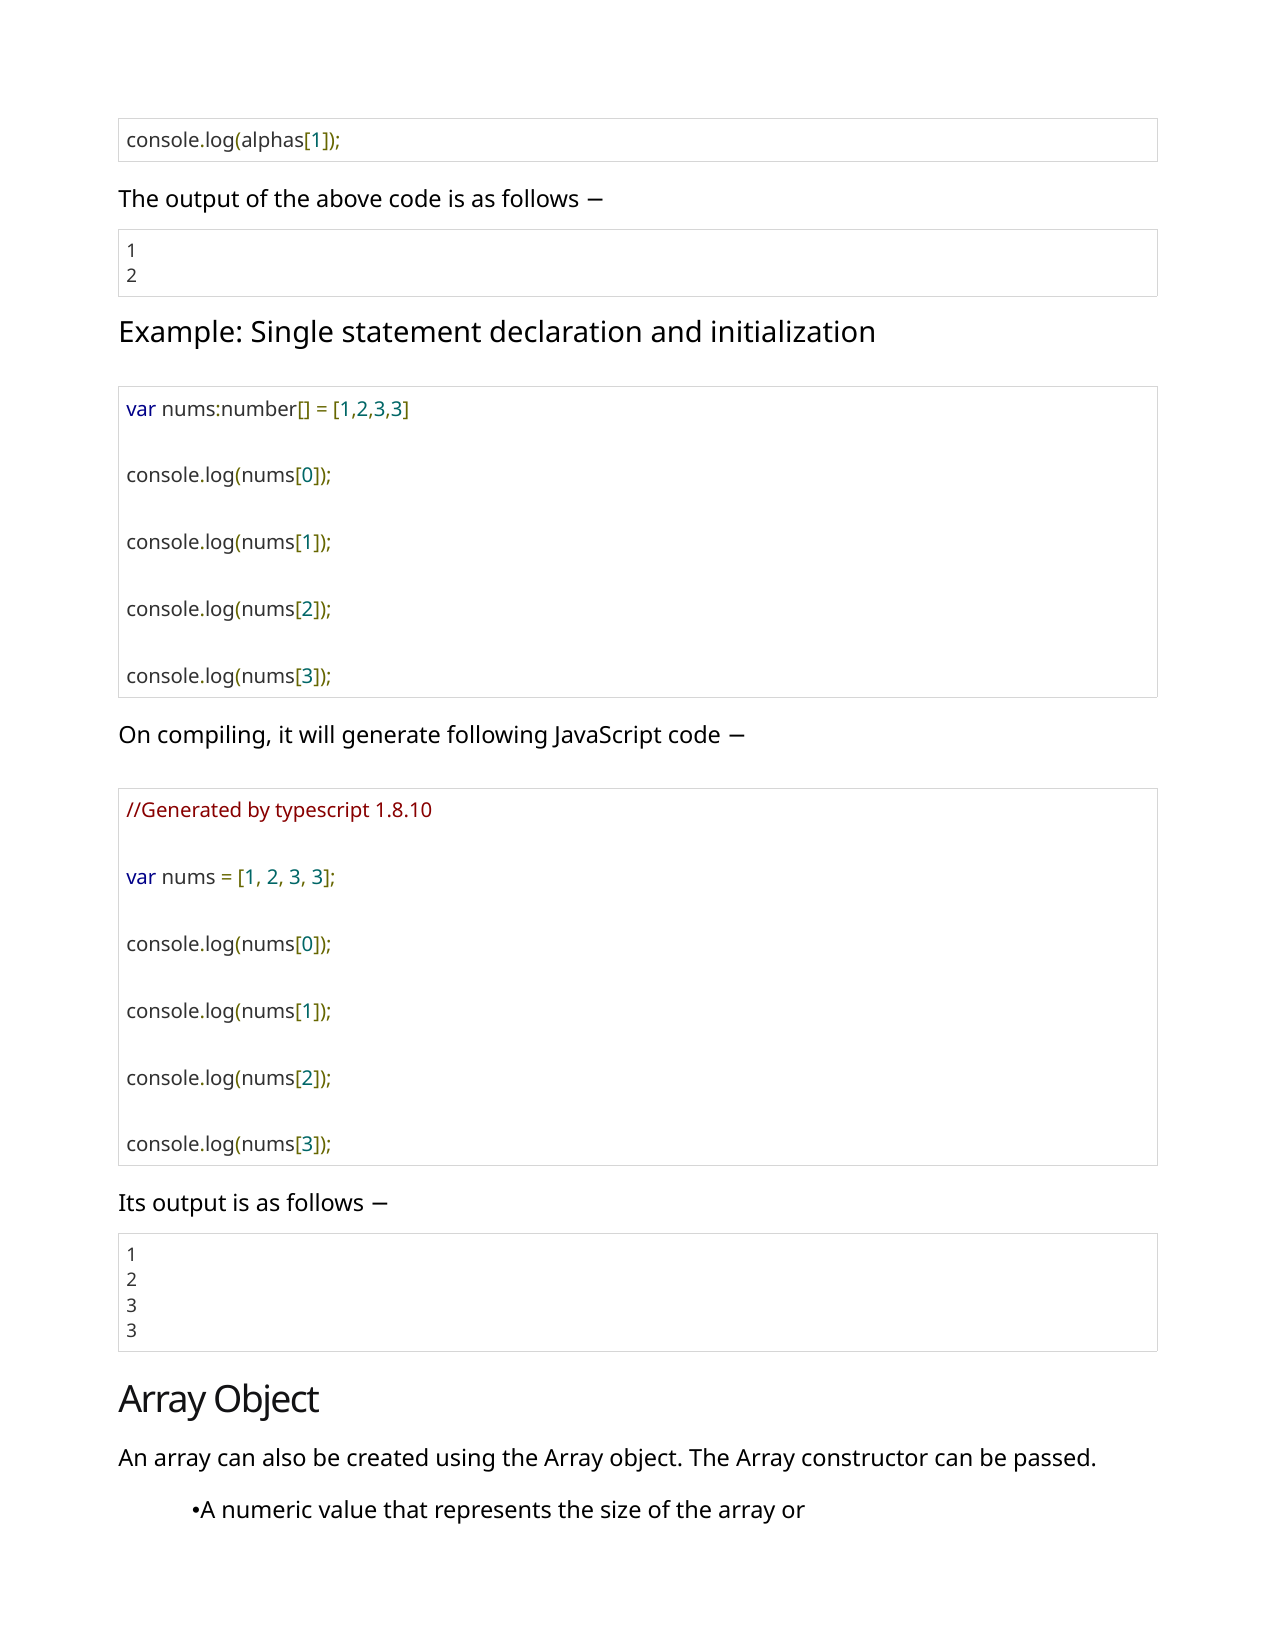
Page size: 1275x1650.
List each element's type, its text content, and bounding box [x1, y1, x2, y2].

text console.log(nums[0]); [119, 453, 1157, 489]
text console.log(nums[0]); [119, 922, 1157, 957]
text //Generated by typescript 1.8.10 [119, 789, 1157, 824]
text 2 [119, 1259, 1157, 1284]
text var nums:number[] = [1,2,3,3] [119, 387, 1157, 422]
list A numeric value that represents the size of the array or [118, 1488, 1157, 1525]
text Its output is as follows − [118, 1181, 1157, 1219]
text The output of the above code is as follows − [118, 177, 1157, 215]
text console.log(nums[2]); [119, 587, 1157, 622]
text On compiling, it will generate following JavaScript code − [118, 713, 1157, 750]
subtitle Example: Single statement declaration and initialization [118, 311, 1157, 351]
text console.log(nums[1]); [119, 988, 1157, 1024]
text 1 [119, 1234, 1157, 1259]
text 2 [119, 255, 1157, 296]
text console.log(alphas[1]); [119, 119, 1157, 161]
text console.log(nums[3]); [119, 653, 1157, 697]
text console.log(nums[3]); [119, 1122, 1157, 1165]
text var nums = [1, 2, 3, 3]; [119, 855, 1157, 891]
text An array can also be created using the Array object. The Array constructor can be passed. [118, 1436, 1157, 1473]
text 1 [119, 230, 1157, 255]
text console.log(nums[2]); [119, 1055, 1157, 1091]
text 3 [119, 1310, 1157, 1351]
text 3 [119, 1284, 1157, 1310]
subtitle Array Object [118, 1372, 1157, 1423]
text console.log(nums[1]); [119, 520, 1157, 556]
